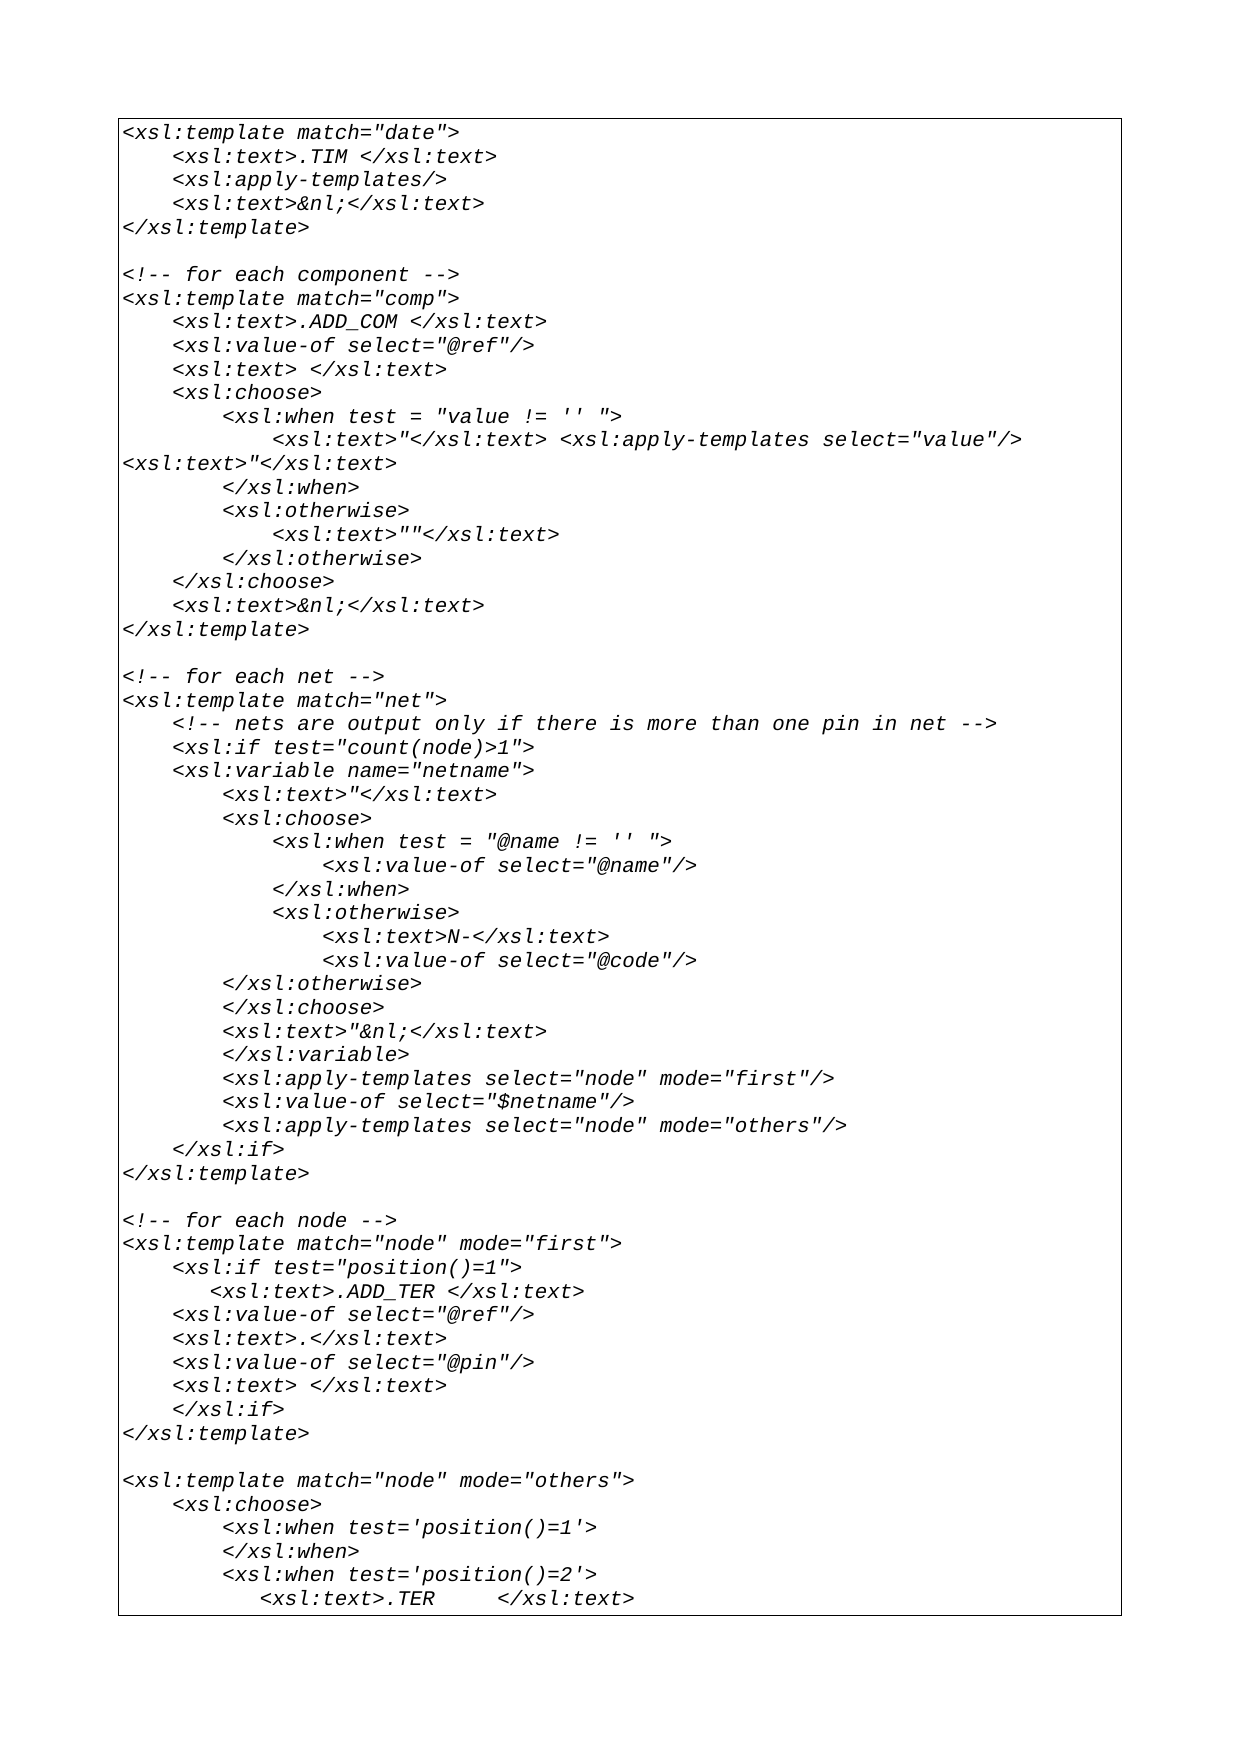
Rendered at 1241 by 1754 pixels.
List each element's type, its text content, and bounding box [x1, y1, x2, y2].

text <xsl:text>&nl;</xsl:text> [119, 189, 1121, 213]
text <xsl:text> </xsl:text> [119, 354, 1121, 378]
text <xsl:value-of select="@ref"/> [119, 1300, 1121, 1324]
text </xsl:template> [119, 213, 1121, 240]
text </xsl:choose> [119, 567, 1121, 591]
text </xsl:template> [119, 1419, 1121, 1446]
text <xsl:text> </xsl:text> [119, 1371, 1121, 1395]
text <xsl:value-of select="@ref"/> [119, 331, 1121, 354]
text </xsl:when> [119, 1537, 1121, 1561]
text <xsl:value-of select="@code"/> [119, 946, 1121, 969]
text </xsl:if> [119, 1135, 1121, 1158]
text <xsl:if test="position()=1"> [119, 1253, 1121, 1277]
text <xsl:text>"</xsl:text> [119, 780, 1121, 804]
text </xsl:if> [119, 1395, 1121, 1419]
text <xsl:text>"&nl;</xsl:text> [119, 1017, 1121, 1040]
text <xsl:text>.TER </xsl:text> [119, 1584, 1121, 1615]
text <xsl:choose> [119, 378, 1121, 402]
text <xsl:text>N-</xsl:text> [119, 922, 1121, 946]
text <xsl:text>.</xsl:text> [119, 1324, 1121, 1348]
text </xsl:template> [119, 615, 1121, 642]
text <xsl:when test = "value != '' "> [119, 402, 1121, 426]
text </xsl:template> [119, 1158, 1121, 1186]
text <xsl:template match="node" mode="others"> [119, 1466, 1121, 1489]
text <xsl:apply-templates select="node" mode="others"/> [119, 1111, 1121, 1135]
text </xsl:otherwise> [119, 969, 1121, 993]
text <xsl:template match="comp"> [119, 284, 1121, 307]
text <xsl:apply-templates/> [119, 165, 1121, 189]
text <xsl:choose> [119, 1489, 1121, 1513]
text <!-- for each component --> [119, 260, 1121, 284]
text <xsl:variable name="netname"> [119, 757, 1121, 780]
text <!-- nets are output only if there is more than one pin in net --> [119, 709, 1121, 733]
text <xsl:otherwise> [119, 496, 1121, 520]
text <xsl:otherwise> [119, 898, 1121, 922]
text </xsl:otherwise> [119, 544, 1121, 567]
text <xsl:apply-templates select="node" mode="first"/> [119, 1064, 1121, 1088]
text <xsl:text>""</xsl:text> [119, 520, 1121, 544]
text </xsl:variable> [119, 1040, 1121, 1064]
text <!-- for each node --> [119, 1206, 1121, 1229]
text <!-- for each net --> [119, 662, 1121, 686]
text <xsl:when test='position()=1'> [119, 1513, 1121, 1537]
text <xsl:template match="node" mode="first"> [119, 1229, 1121, 1253]
text <xsl:when test='position()=2'> [119, 1561, 1121, 1584]
text <xsl:text>.ADD_COM </xsl:text> [119, 307, 1121, 331]
text <xsl:template match="date"> [119, 119, 1121, 142]
text </xsl:when> [119, 875, 1121, 898]
text <xsl:when test = "@name != '' "> [119, 827, 1121, 851]
text <xsl:text>.TIM </xsl:text> [119, 142, 1121, 165]
text <xsl:text>"</xsl:text> <xsl:apply-templates select="value"/> <xsl:text>"</xsl:text> [119, 426, 1121, 473]
text </xsl:choose> [119, 993, 1121, 1017]
text <xsl:if test="count(node)>1"> [119, 733, 1121, 757]
text <xsl:value-of select="@pin"/> [119, 1348, 1121, 1371]
text <xsl:template match="net"> [119, 686, 1121, 709]
text </xsl:when> [119, 473, 1121, 496]
text <xsl:value-of select="$netname"/> [119, 1088, 1121, 1111]
text <xsl:value-of select="@name"/> [119, 851, 1121, 875]
text <xsl:text>&nl;</xsl:text> [119, 591, 1121, 615]
text <xsl:text>.ADD_TER </xsl:text> [119, 1277, 1121, 1300]
text <xsl:choose> [119, 804, 1121, 827]
